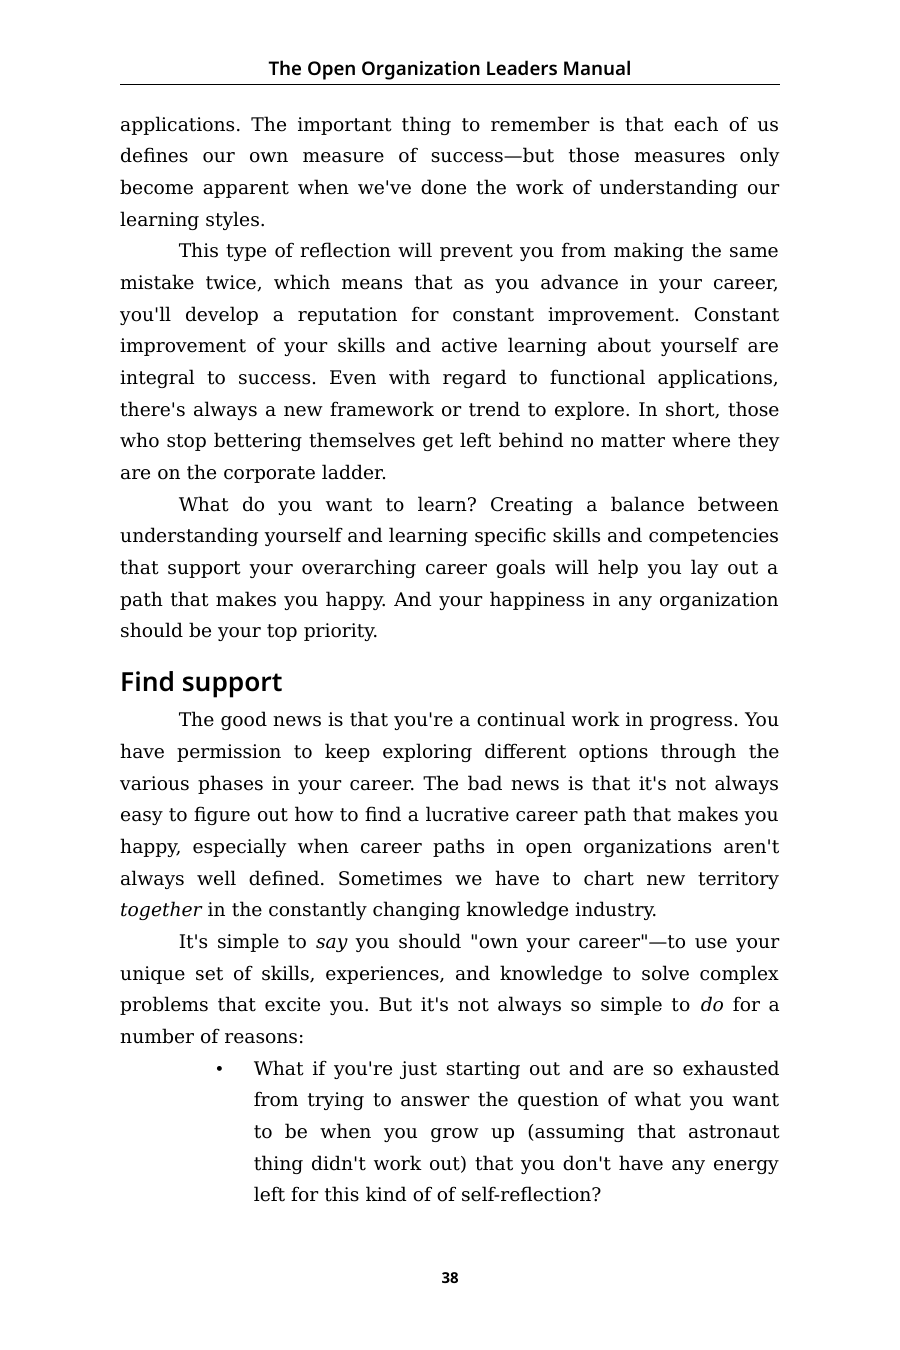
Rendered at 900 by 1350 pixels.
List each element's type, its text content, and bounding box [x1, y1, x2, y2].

text The good news is that you're a continual work in progress. You have permission to keep exploring different options through the various phases in your career. The bad news is that it's not always easy to figure out how to find a lucrative career path that makes you happy, especially when career paths in open organizations aren't always well defined. Sometimes we have to chart new territory together in the constantly changing knowledge industry. [120, 709, 780, 921]
text It's simple to say you should "own your career"—to use your unique set of skills, experiences, and knowledge to solve complex problems that excite you. But it's not always so simple to do for a number of reasons: [120, 931, 780, 1048]
text What do you want to learn? Creating a balance between understanding yourself and learning specific skills and competencies that support your overarching career goals will help you lay out a path that makes you happy. And your happiness in any organization should be your top priority. [120, 494, 780, 642]
text applications. The important thing to remember is that each of us defines our own measure of success—but those measures only become apparent when we've done the work of understanding our learning styles. [120, 114, 780, 231]
list What if you're just starting out and are so exhausted from trying to answer the question of what you want to be when you grow up (assuming that astronaut thing didn't work out) that you don't have any energy left for this kind of of self-reflection? [216, 1058, 780, 1206]
text This type of reflection will prevent you from making the same mistake twice, which means that as you advance in your career, you'll develop a reputation for constant improvement. Constant improvement of your skills and active learning about yourself are integral to success. Even with regard to functional applications, there's always a new framework or trend to explore. In short, those who stop bettering themselves get left behind no matter where they are on the corporate ladder. [120, 241, 780, 484]
subtitle Find support [120, 667, 780, 697]
